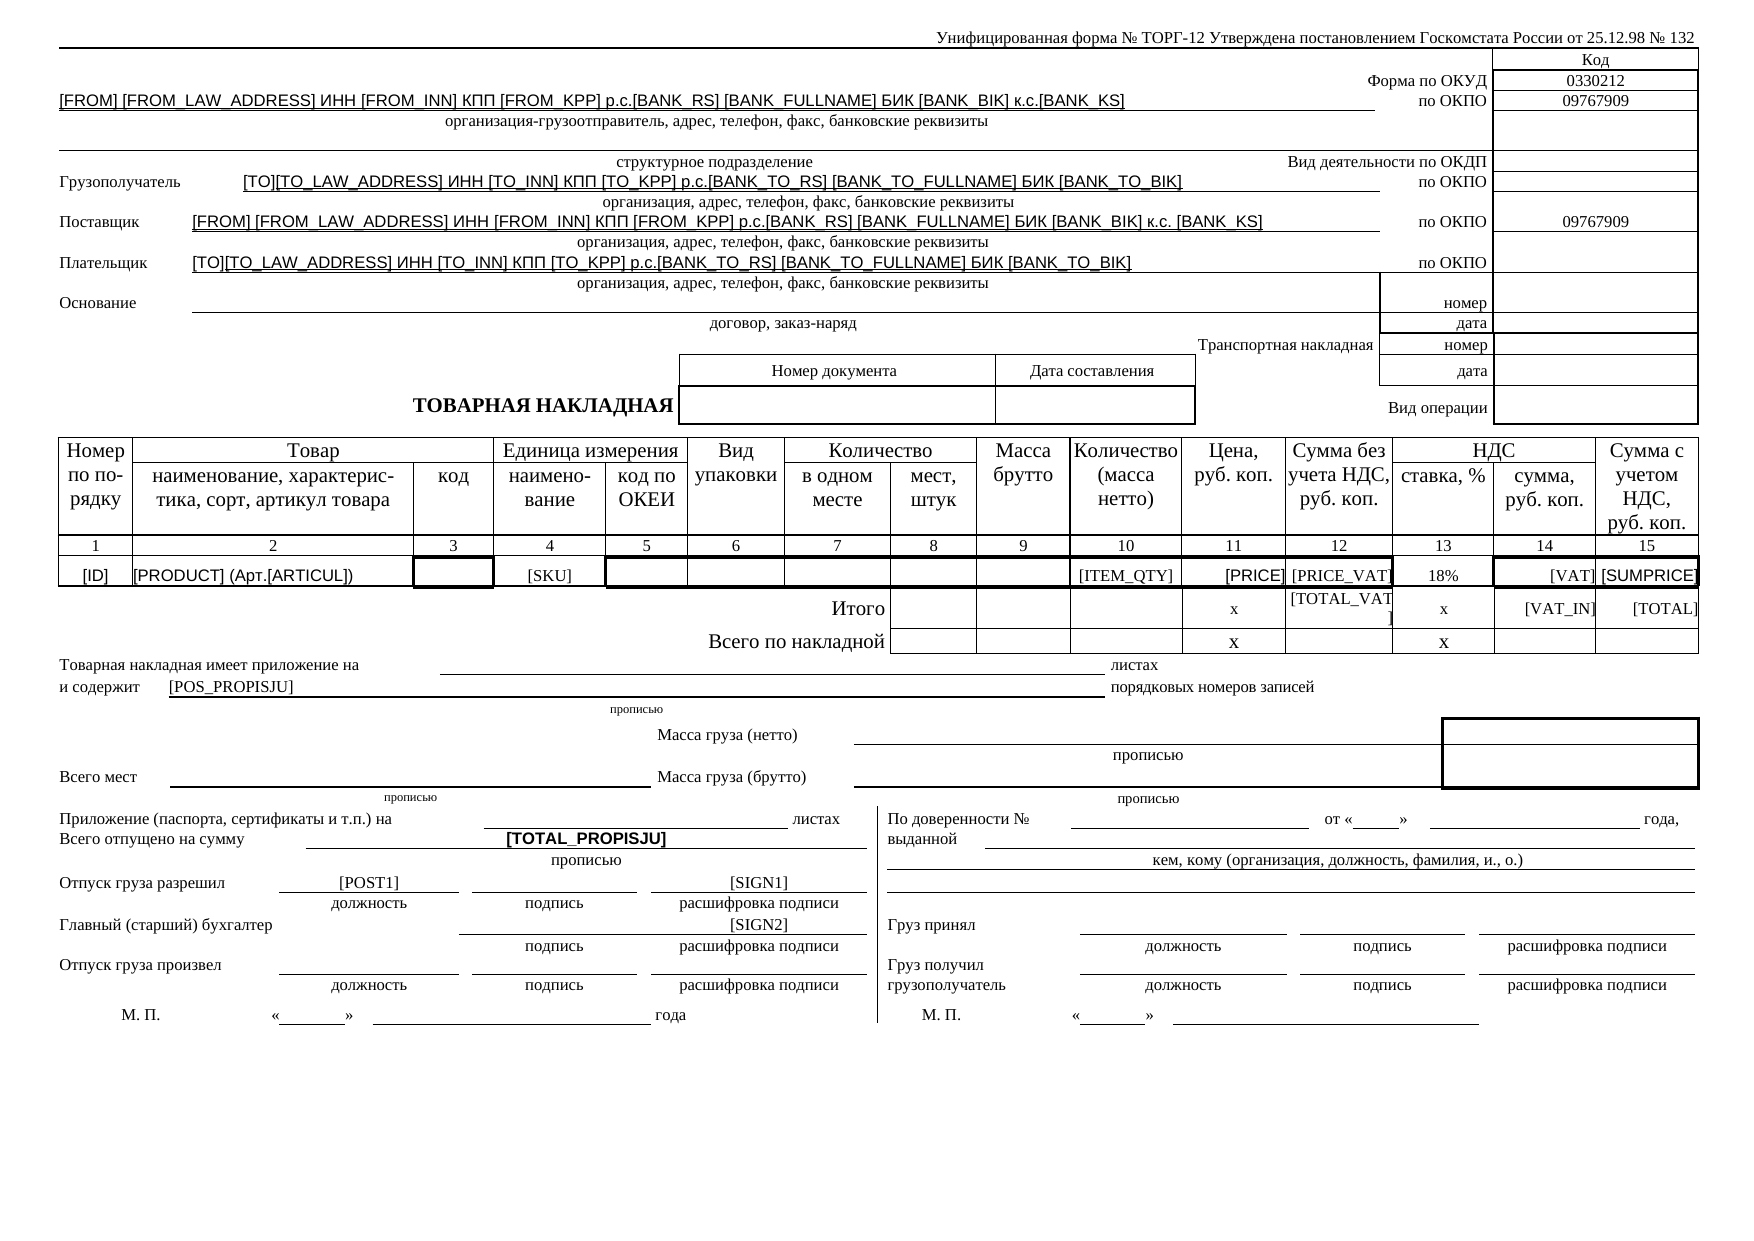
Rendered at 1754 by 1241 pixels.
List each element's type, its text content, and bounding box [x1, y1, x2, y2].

table_header Сумма с учетом НДС, руб. коп. [1596, 438, 1698, 534]
table_cell [FROM] [FROM_LAW_ADDRESS] ИНН [FROM_INN] КПП [FROM_KPP] р.с.[BANK_RS] [BANK_FULLNAME] БИК [BANK_BIK] к.с. [BANK_KS] [192, 211, 1380, 231]
table_cell [ID] [59, 556, 132, 585]
table_header [272, 333, 679, 353]
table_cell [272, 354, 679, 385]
table_cell [POST1] [279, 869, 459, 892]
table_cell в одном месте [785, 463, 890, 534]
table_cell [996, 387, 1194, 423]
table_cell подпись [472, 975, 637, 994]
table_cell Отпуск груза произвел [59, 955, 279, 974]
table_cell по ОКПО [1380, 251, 1492, 272]
table_header [58, 587, 133, 627]
table_header 8 [891, 536, 976, 555]
table_header [1495, 334, 1697, 353]
table_cell [59, 848, 306, 868]
table_cell должность [1080, 975, 1287, 994]
table_cell прописью [169, 698, 1104, 717]
table_header [133, 587, 413, 627]
table_cell [1287, 974, 1300, 994]
table_cell [1495, 386, 1697, 423]
table_cell [637, 912, 651, 934]
table_header 11 [1182, 536, 1285, 555]
table_cell [59, 892, 279, 912]
table_cell [59, 354, 272, 385]
table_cell по ОКПО [1380, 171, 1492, 191]
table_cell прописью [170, 788, 651, 806]
table_cell [887, 848, 985, 868]
table_cell [1494, 232, 1697, 272]
table_header [59, 717, 651, 744]
table_cell договор, заказ-наряд [192, 313, 1379, 332]
table_cell [985, 828, 1695, 848]
table_cell расшифровка подписи [651, 975, 867, 994]
table_cell [POS_PROPISJU] [169, 674, 1104, 696]
table_header 7 [785, 536, 890, 555]
table_cell [878, 974, 887, 994]
table_cell [651, 955, 867, 974]
table_header Итого [785, 589, 890, 627]
table_cell [459, 892, 472, 912]
table_header [TOTAL] [1596, 589, 1698, 627]
text Унифицированная форма № ТОРГ-12 Утверждена постановлением Госкомстата России от 25.12.98 № 132 [59, 28, 1695, 47]
table_cell грузополучатель [887, 974, 1080, 994]
table_cell [878, 912, 887, 934]
table_header Сумма без учета НДС, руб. коп. [1286, 438, 1392, 534]
table_cell организация, адрес, телефон, факс, банковские реквизиты [243, 192, 1380, 211]
table_cell Форма по ОКУД [59, 69, 1492, 90]
table_cell [FROM] [FROM_LAW_ADDRESS] ИНН [FROM_INN] КПП [FROM_KPP] р.с.[BANK_RS] [BANK_FULLNAME] БИК [BANK_BIK] к.с.[BANK_KS] [59, 90, 1374, 110]
table_header х [1183, 589, 1285, 627]
table_cell М. П. « [887, 994, 1080, 1023]
table_cell должность [279, 975, 459, 994]
table_cell подпись [1300, 935, 1465, 954]
table_cell [867, 828, 877, 848]
table_cell прописью [854, 788, 1443, 806]
table_cell [867, 848, 877, 868]
table_cell [1105, 696, 1377, 717]
table_cell порядковых номеров записей [1105, 674, 1377, 696]
table_header Товарная накладная имеет приложение на [59, 654, 440, 673]
table_cell Груз принял [887, 912, 1080, 934]
table_cell Поставщик [59, 211, 192, 231]
table_cell [1196, 354, 1379, 385]
table_header Количество [785, 438, 976, 462]
table_cell [PRICE] [1182, 559, 1285, 585]
table_cell [637, 892, 651, 912]
table_cell [1380, 191, 1492, 211]
table_cell [459, 912, 472, 934]
table_header Вид упаковки [688, 438, 784, 534]
table_cell [1479, 994, 1695, 1023]
table_cell расшифровка подписи [651, 893, 867, 912]
table_header 3 [414, 536, 493, 555]
table_cell выданной [887, 828, 985, 848]
table_cell х [1393, 629, 1494, 653]
table_header Приложение (паспорта, сертификаты и т.п.) на [59, 806, 483, 828]
table_cell [59, 744, 651, 764]
table_cell [1495, 355, 1697, 385]
table_cell прописью [854, 745, 1441, 764]
table_cell [373, 994, 651, 1023]
table_cell Всего по накладной [688, 628, 890, 653]
table_cell [977, 629, 1070, 653]
table_cell 0330212 [1494, 71, 1697, 90]
table_cell [59, 934, 279, 954]
table_cell [606, 628, 688, 653]
table_cell [887, 934, 1080, 954]
table_cell должность [279, 893, 459, 912]
table_header [413, 589, 494, 627]
table_cell [637, 935, 651, 954]
table_header 13 [1393, 536, 1493, 555]
table_cell [TO][TO_LAW_ADDRESS] ИНН [TO_INN] КПП [TO_KPP] р.с.[BANK_TO_RS] [BANK_TO_FULLNAME] БИК [BANK_TO_BIK] [192, 251, 1380, 272]
table_cell организация, адрес, телефон, факс, банковские реквизиты [192, 232, 1380, 251]
table_cell [637, 869, 651, 892]
table_header [867, 806, 877, 828]
table_cell [459, 935, 472, 954]
table_cell [TOTAL_PROPISJU] [306, 828, 867, 848]
table_cell [878, 869, 887, 892]
table_cell [867, 869, 877, 892]
table_cell [1443, 790, 1698, 806]
table_cell [1173, 994, 1479, 1023]
table_cell Грузополучатель [59, 171, 243, 191]
table_cell подпись [472, 893, 637, 912]
table_cell Плательщик [59, 251, 192, 272]
table_header [679, 333, 995, 353]
table_header листах [1105, 654, 1377, 673]
table_header Товар [133, 438, 493, 462]
table_cell [1300, 955, 1465, 974]
table_cell [1287, 912, 1300, 934]
table_cell [680, 387, 995, 423]
table_cell х [1183, 629, 1285, 653]
table_cell дата [1380, 355, 1493, 385]
table_cell должность [1080, 935, 1287, 954]
table_cell [637, 955, 651, 974]
table_cell [472, 869, 637, 892]
table_cell [878, 848, 887, 868]
table_cell прописью [306, 849, 867, 868]
table_header [995, 333, 1195, 353]
table_cell [1380, 231, 1492, 251]
table_cell » [1145, 994, 1173, 1023]
table_cell и содержит [59, 674, 168, 696]
table_cell [1287, 934, 1300, 954]
table_header [891, 589, 976, 627]
table_cell Груз получил [887, 955, 1080, 974]
table_cell [867, 994, 877, 1023]
table_cell ТОВАРНАЯ НАКЛАДНАЯ [272, 385, 678, 423]
table_cell мест, штук [891, 463, 976, 534]
table_cell [59, 974, 279, 994]
table_cell [1465, 912, 1479, 934]
table_cell [472, 912, 637, 934]
table_cell [867, 912, 877, 934]
table_cell [1465, 974, 1479, 994]
table_cell по ОКПО [1375, 90, 1492, 110]
table_header Количество (масса нетто) [1071, 438, 1181, 534]
table_cell Всего отпущено на сумму [59, 828, 306, 848]
table_cell сумма, руб. коп. [1494, 463, 1595, 534]
table_header Номер по по- рядку [59, 438, 132, 534]
table_cell организация, адрес, телефон, факс, банковские реквизиты [192, 273, 1379, 292]
table_header 9 [977, 536, 1069, 555]
table_cell 09767909 [1494, 192, 1697, 231]
table_cell [192, 292, 1379, 312]
table_cell [279, 955, 459, 974]
table_header листах [788, 806, 867, 828]
table_header [494, 587, 606, 627]
table_cell [1465, 955, 1479, 974]
table_cell [1494, 172, 1697, 191]
table_header года, [1640, 806, 1695, 828]
table_cell [891, 629, 976, 653]
table_cell [459, 974, 472, 994]
table_header Цена, руб. коп. [1182, 438, 1285, 534]
table_header Единица измерения [494, 438, 687, 462]
table_cell М. П. « [59, 994, 279, 1023]
table_header 6 [688, 536, 784, 555]
table_cell [1479, 955, 1695, 974]
table_cell [59, 130, 1492, 150]
table_header 15 [1596, 536, 1698, 555]
table_cell [1300, 912, 1465, 934]
table_cell [887, 870, 1695, 892]
table_cell Отпуск груза разрешил [59, 869, 279, 892]
table_cell [58, 628, 133, 653]
table_cell [279, 934, 459, 954]
table_cell [878, 955, 887, 974]
table_header [854, 717, 1441, 744]
table_header Транспортная накладная [1195, 333, 1379, 353]
table_cell номер [1381, 273, 1492, 312]
table_cell [688, 559, 784, 585]
table_header [1430, 806, 1640, 828]
table_cell [1286, 629, 1392, 653]
table_cell дата [1381, 313, 1492, 332]
table_cell [PRICE_VAT] [1286, 559, 1391, 585]
table_cell по ОКПО [1380, 211, 1492, 231]
table_cell Дата составления [996, 355, 1195, 385]
table_cell код [414, 463, 493, 534]
table_cell [878, 892, 887, 912]
table_cell [279, 994, 345, 1023]
table_cell [854, 764, 1441, 786]
table_cell [SIGN1] [651, 869, 867, 892]
table_header [TOTAL_VAT] [1286, 589, 1392, 627]
table_header 2 [133, 536, 413, 555]
table_cell кем, кому (организация, должность, фамилия, и., о.) [985, 849, 1695, 868]
table_cell [ITEM_QTY] [1071, 559, 1181, 585]
table_cell наимено- вание [494, 463, 605, 534]
table_cell [1494, 151, 1697, 171]
table_cell [1080, 994, 1145, 1023]
table_cell подпись [1300, 975, 1465, 994]
table_cell [607, 559, 687, 585]
table_cell [651, 786, 854, 806]
table_cell расшифровка подписи [651, 935, 867, 954]
table_cell [PRODUCT] (Арт.[ARTICUL]) [133, 556, 412, 585]
table_header [1353, 806, 1399, 828]
table_cell [1287, 955, 1300, 974]
table_header Код [1493, 49, 1698, 68]
table_header 1 [59, 536, 132, 555]
table_cell [1444, 745, 1697, 786]
table_cell [1080, 955, 1287, 974]
table_cell [59, 191, 243, 211]
table_cell [867, 974, 877, 994]
table_header » [1399, 806, 1430, 828]
table_header [688, 589, 784, 627]
table_cell [867, 934, 877, 954]
table_header НДС [1393, 438, 1595, 462]
table_cell [459, 955, 472, 974]
table_header [1444, 720, 1697, 744]
table_header Масса груза (нетто) [651, 717, 854, 744]
table_cell [59, 696, 168, 717]
table_cell [415, 559, 492, 585]
table_header [878, 806, 887, 828]
table_header [606, 589, 688, 627]
table_cell Номер документа [680, 355, 995, 385]
table_cell [887, 893, 1695, 912]
table_header [59, 333, 272, 353]
table_cell структурное подразделение [59, 151, 813, 171]
table_cell года [651, 994, 867, 1023]
table_cell Всего мест [59, 764, 170, 786]
table_header 12 [1286, 536, 1392, 555]
table_cell [1479, 912, 1695, 934]
table_header 5 [606, 536, 687, 555]
table_header [484, 806, 788, 828]
table_header [59, 49, 1492, 68]
table_header от « [1309, 806, 1352, 828]
table_cell код по ОКЕИ [606, 463, 687, 534]
table_header [VAT_IN] [1495, 589, 1595, 627]
table_cell [1494, 273, 1697, 312]
table_header [977, 589, 1070, 627]
table_cell [1375, 110, 1492, 130]
table_cell [59, 786, 170, 806]
table_cell Главный (старший) бухгалтер [59, 912, 459, 934]
table_cell [1465, 934, 1479, 954]
table_cell [878, 994, 887, 1023]
table_cell [59, 385, 272, 423]
table_cell [VAT] [1495, 559, 1595, 585]
table_cell » [345, 994, 373, 1023]
table_cell [1596, 629, 1698, 653]
table_header 14 [1494, 536, 1595, 555]
table_cell [878, 934, 887, 954]
table_cell [1071, 629, 1182, 653]
table_header 4 [494, 536, 605, 555]
table_cell [651, 744, 854, 764]
table_cell [867, 955, 877, 974]
table_cell [1494, 111, 1697, 150]
table_header Масса брутто [977, 438, 1069, 534]
table_cell [133, 628, 413, 653]
table_cell расшифровка подписи [1479, 935, 1695, 954]
table_header х [1393, 587, 1494, 627]
table_cell [170, 764, 651, 786]
table_cell [413, 628, 494, 653]
table_header [1071, 589, 1182, 627]
table_cell наименование, характерис- тика, сорт, артикул товара [133, 463, 413, 534]
table_cell Вид операции [1196, 385, 1493, 423]
table_header номер [1380, 334, 1493, 353]
table_header По доверенности № [887, 806, 1071, 828]
table_cell Вид деятельности по ОКДП [813, 151, 1492, 171]
table_cell [977, 559, 1069, 585]
table_cell ставка, % [1393, 463, 1493, 534]
table_cell [785, 559, 890, 585]
table_cell [459, 869, 472, 892]
table_cell Основание [59, 292, 192, 312]
table_cell [867, 892, 877, 912]
table_cell [59, 272, 192, 292]
table_cell [472, 955, 637, 974]
table_cell расшифровка подписи [1479, 975, 1695, 994]
table_cell [SIGN2] [651, 912, 867, 934]
table_cell 09767909 [1494, 91, 1697, 110]
table_cell [SKU] [495, 556, 604, 585]
table_cell Масса груза (брутто) [651, 764, 854, 786]
table_cell [878, 828, 887, 848]
table_cell подпись [472, 935, 637, 954]
table_cell [494, 628, 606, 653]
table_cell [59, 231, 192, 251]
table_cell [1494, 313, 1697, 332]
table_header [440, 654, 1104, 673]
table_header [1071, 806, 1309, 828]
table_cell организация-грузоотправитель, адрес, телефон, факс, банковские реквизиты [59, 111, 1374, 130]
table_cell [891, 559, 976, 585]
table_header 10 [1071, 536, 1181, 555]
table_cell [TO][TO_LAW_ADDRESS] ИНН [TO_INN] КПП [TO_KPP] р.с.[BANK_TO_RS] [BANK_TO_FULLNAME] БИК [BANK_TO_BIK] [243, 171, 1380, 191]
table_cell [1080, 912, 1287, 934]
table_cell [59, 312, 192, 332]
table_cell [1495, 629, 1595, 653]
table_cell [SUMPRICE] [1596, 559, 1697, 585]
table_cell [637, 974, 651, 994]
table_cell 18% [1394, 556, 1492, 585]
